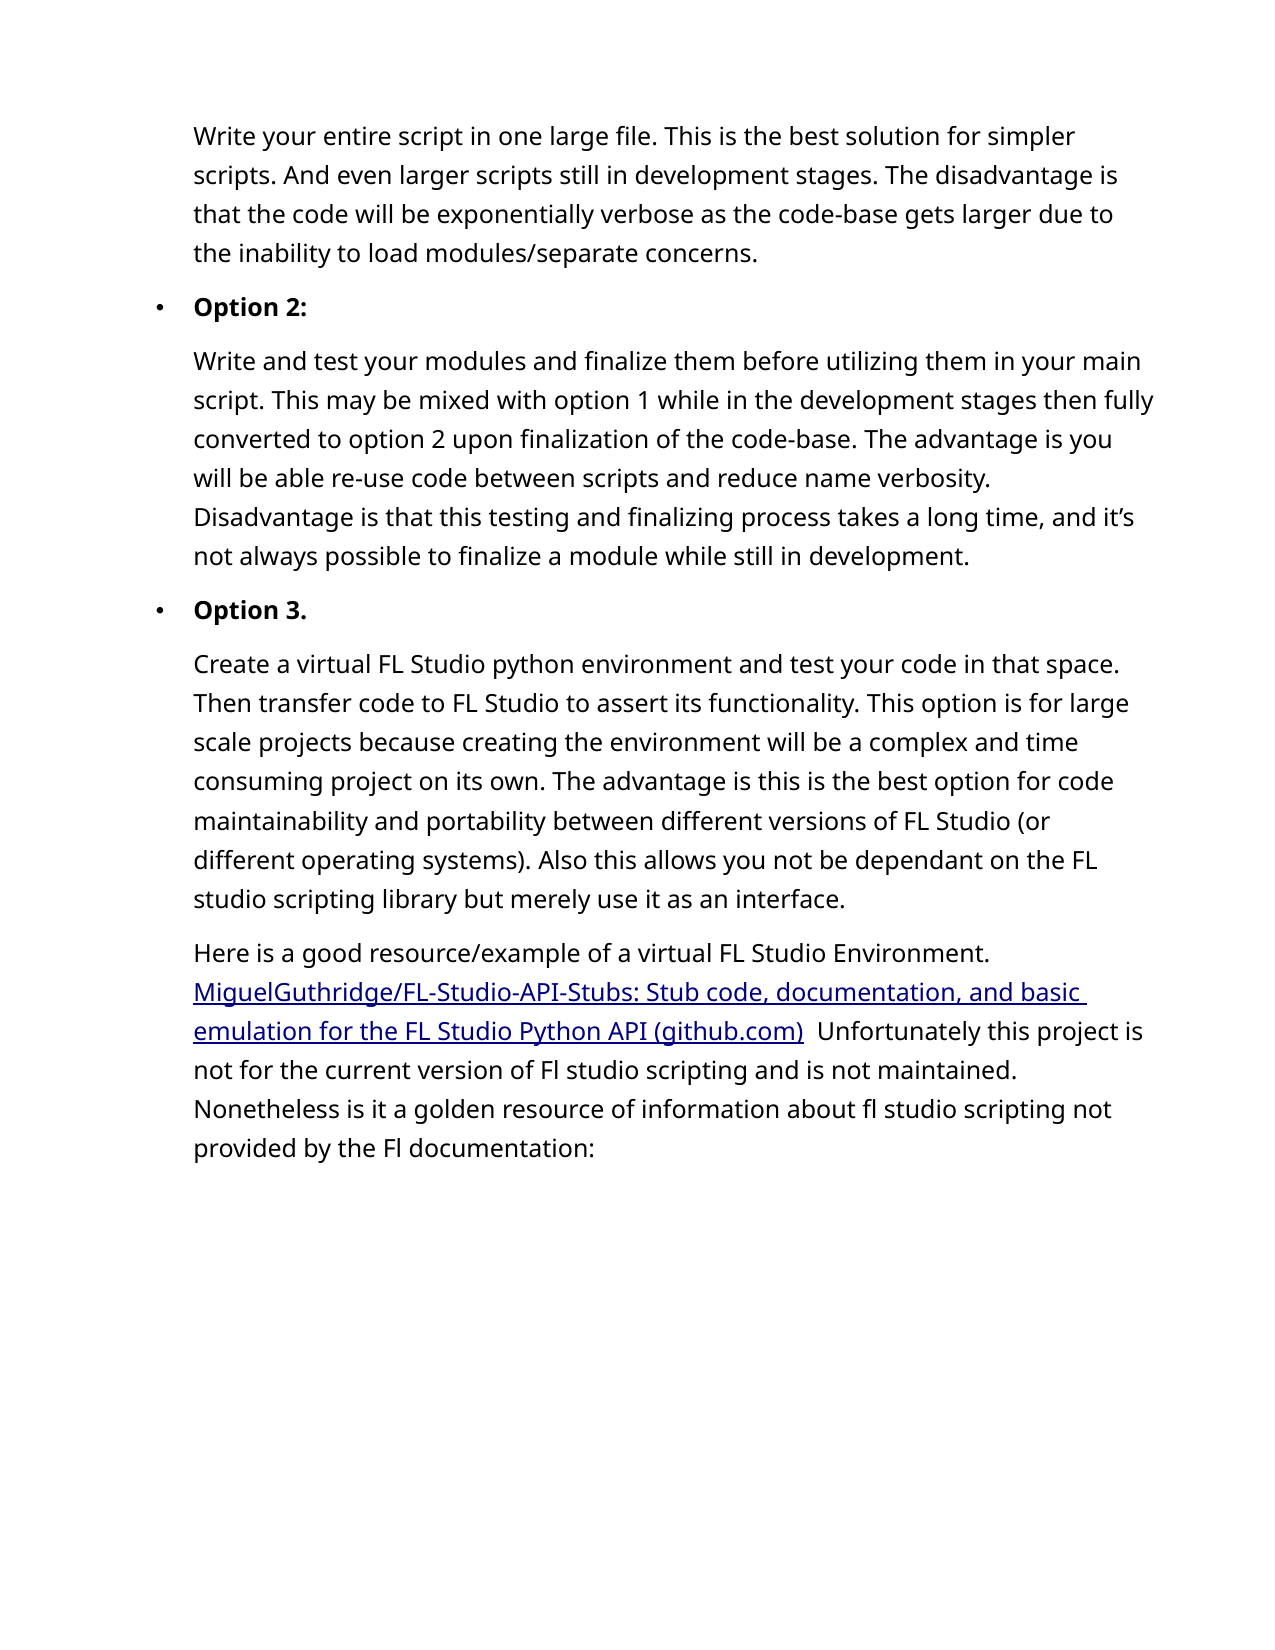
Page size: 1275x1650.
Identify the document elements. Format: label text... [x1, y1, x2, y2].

list Option 2: [156, 289, 1157, 323]
list Option 3. [156, 593, 1157, 627]
list Write your entire script in one large file. This is the best solution for simpler scripts. And even larger scripts still in development stages. The disadvantage is that the code will be exponentially verbose as the code-base gets larger due to the inability to load modules/separate concerns. [156, 118, 1157, 270]
list Write and test your modules and finalize them before utilizing them in your main script. This may be mixed with option 1 while in the development stages then fully converted to option 2 upon finalization of the code-base. The advantage is you will be able re-use code between scripts and reduce name verbosity. Disadvantage is that this testing and finalizing process takes a long time, and it’s not always possible to finalize a module while still in development. [156, 343, 1157, 573]
list Create a virtual FL Studio python environment and test your code in that space. Then transfer code to FL Studio to assert its functionality. This option is for large scale projects because creating the environment will be a complex and time consuming project on its own. The advantage is this is the best option for code maintainability and portability between different versions of FL Studio (or different operating systems). Also this allows you not be dependant on the FL studio scripting library but merely use it as an interface. [156, 646, 1157, 916]
list Here is a good resource/example of a virtual FL Studio Environment. MiguelGuthridge/FL-Studio-API-Stubs: Stub code, documentation, and basic emulation for the FL Studio Python API (github.com) Unfortunately this project is not for the current version of Fl studio scripting and is not maintained. Nonetheless is it a golden resource of information about fl studio scripting not provided by the Fl documentation: [156, 935, 1157, 1165]
